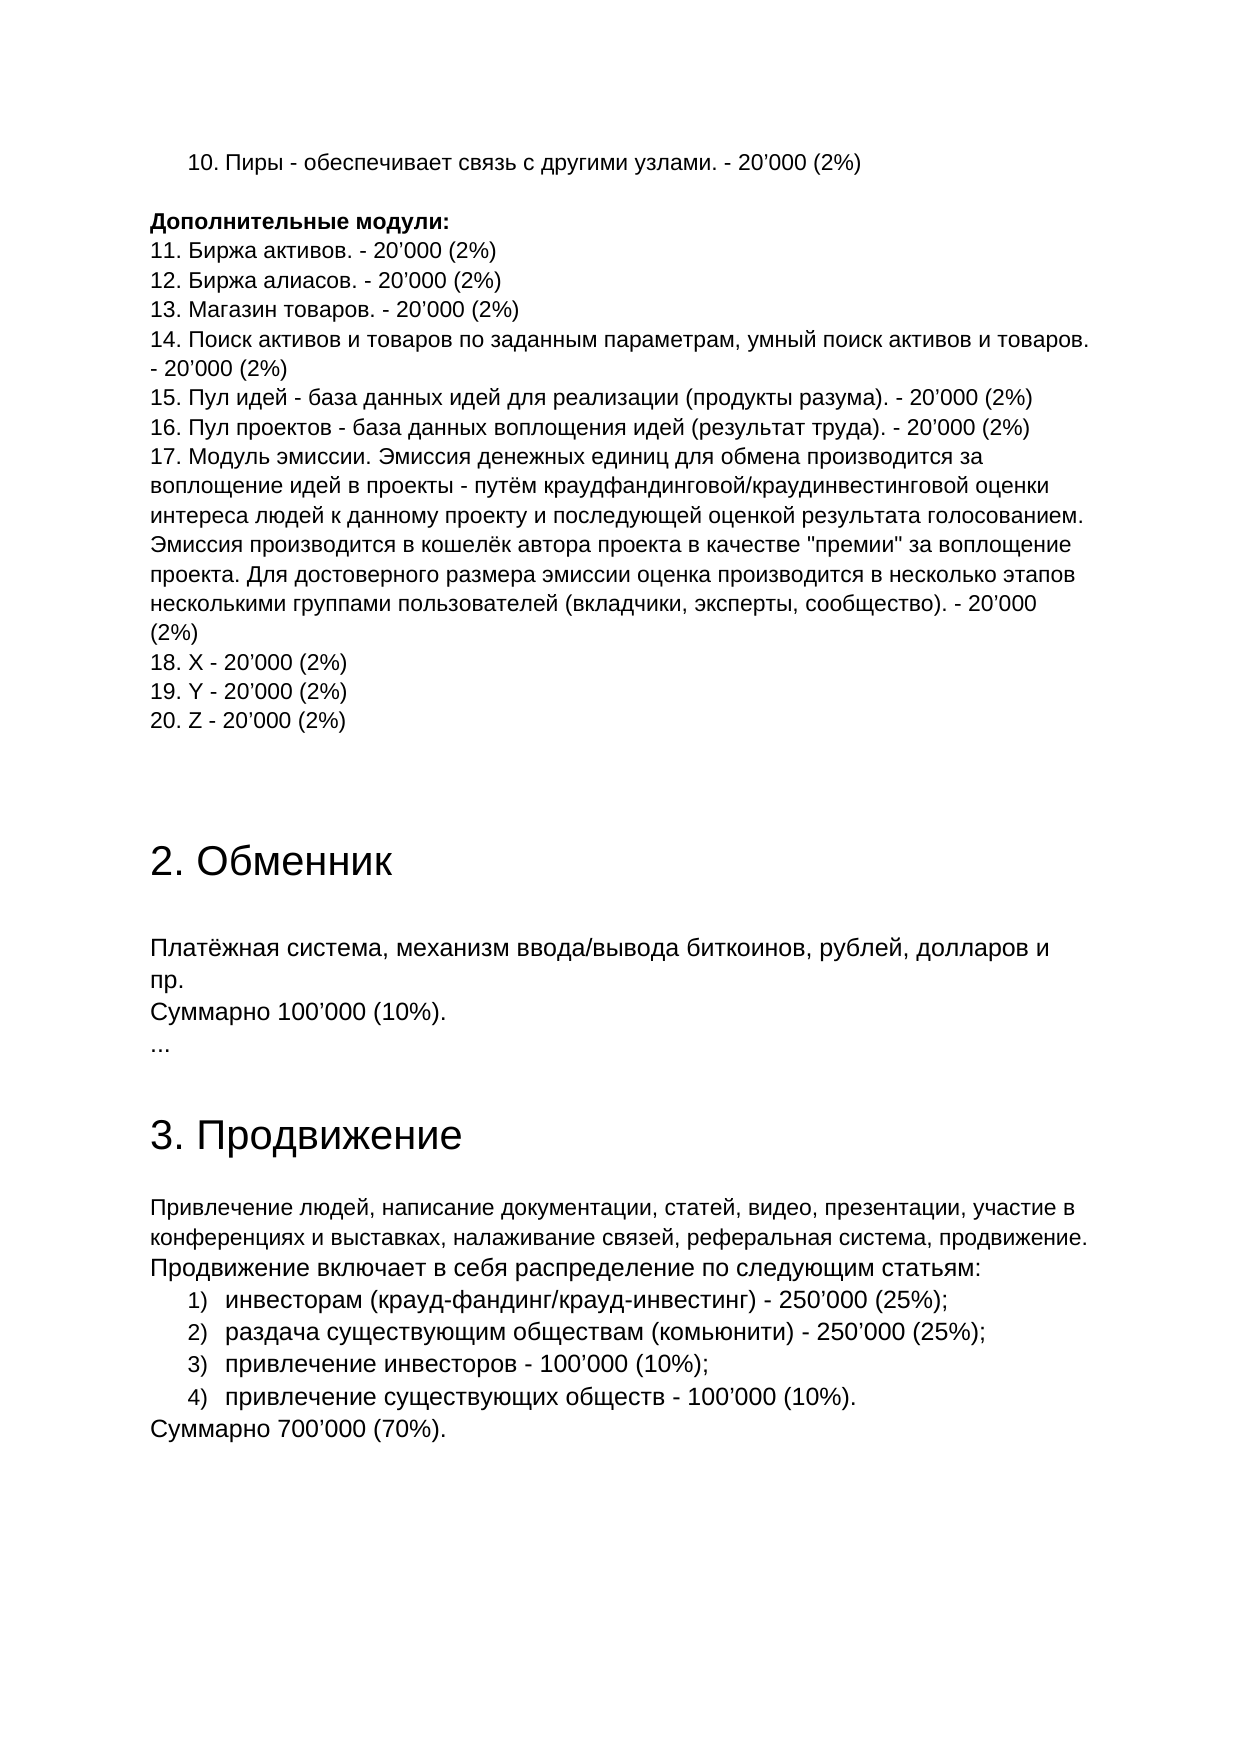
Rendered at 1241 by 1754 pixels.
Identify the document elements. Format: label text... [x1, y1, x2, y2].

text Дополнительные модули: [150, 209, 1091, 234]
list раздача существующим обществам (комьюнити) - 250’000 (25%); [187, 1318, 1091, 1346]
subtitle 3. Продвижение [150, 1112, 1091, 1158]
text Привлечение людей, написание документации, статей, видео, презентации, участие в конференциях и выставках, налаживание связей, реферальная система, продвижение. Продвижение включает в себя распределение по следующим статьям: [150, 1195, 1091, 1282]
text Суммарно 700’000 (70%). [150, 1414, 1091, 1442]
text 20. Z - 20’000 (2%) [150, 708, 1091, 734]
text 15. Пул идей - база данных идей для реализации (продукты разума). - 20’000 (2%) [150, 385, 1091, 411]
subtitle 2. Обменник [150, 838, 1091, 884]
text 18. X - 20’000 (2%) [150, 649, 1091, 675]
text 12. Биржа алиасов. - 20’000 (2%) [150, 267, 1091, 293]
text 16. Пул проектов - база данных воплощения идей (результат труда). - 20’000 (2%) [150, 414, 1091, 440]
text 19. Y - 20’000 (2%) [150, 679, 1091, 704]
list инвеcторам (крауд-фандинг/крауд-инвестинг) - 250’000 (25%); [187, 1286, 1091, 1314]
list привлечение существующих обществ - 100’000 (10%). [187, 1382, 1091, 1410]
text 14. Поиск активов и товаров по заданным параметрам, умный поиск активов и товаров. - 20’000 (2%) [150, 326, 1091, 381]
text Суммарно 100’000 (10%). [150, 997, 1091, 1025]
text Платёжная система, механизм ввода/вывода биткоинов, рублей, долларов и пр. [150, 933, 1091, 993]
list привлечение инвесторов - 100’000 (10%); [187, 1350, 1091, 1378]
list Пиры - обеспечивает связь с другими узлами. - 20’000 (2%) [187, 150, 1091, 176]
text 11. Биржа активов. - 20’000 (2%) [150, 238, 1091, 264]
text ... [150, 1029, 1091, 1057]
text 17. Модуль эмиссии. Эмиссия денежных единиц для обмена производится за воплощение идей в проекты - путём краудфандинговой/краудинвестинговой оценки интереса людей к данному проекту и последующей оценкой результата голосованием. Эмиссия производится в кошелёк автора проекта в качестве "премии" за воплощение проекта. Для достоверного размера эмиссии оценка производится в несколько этапов несколькими группами пользователей (вкладчики, эксперты, сообщество). - 20’000 (2%) [150, 444, 1091, 646]
text 13. Магазин товаров. - 20’000 (2%) [150, 297, 1091, 322]
